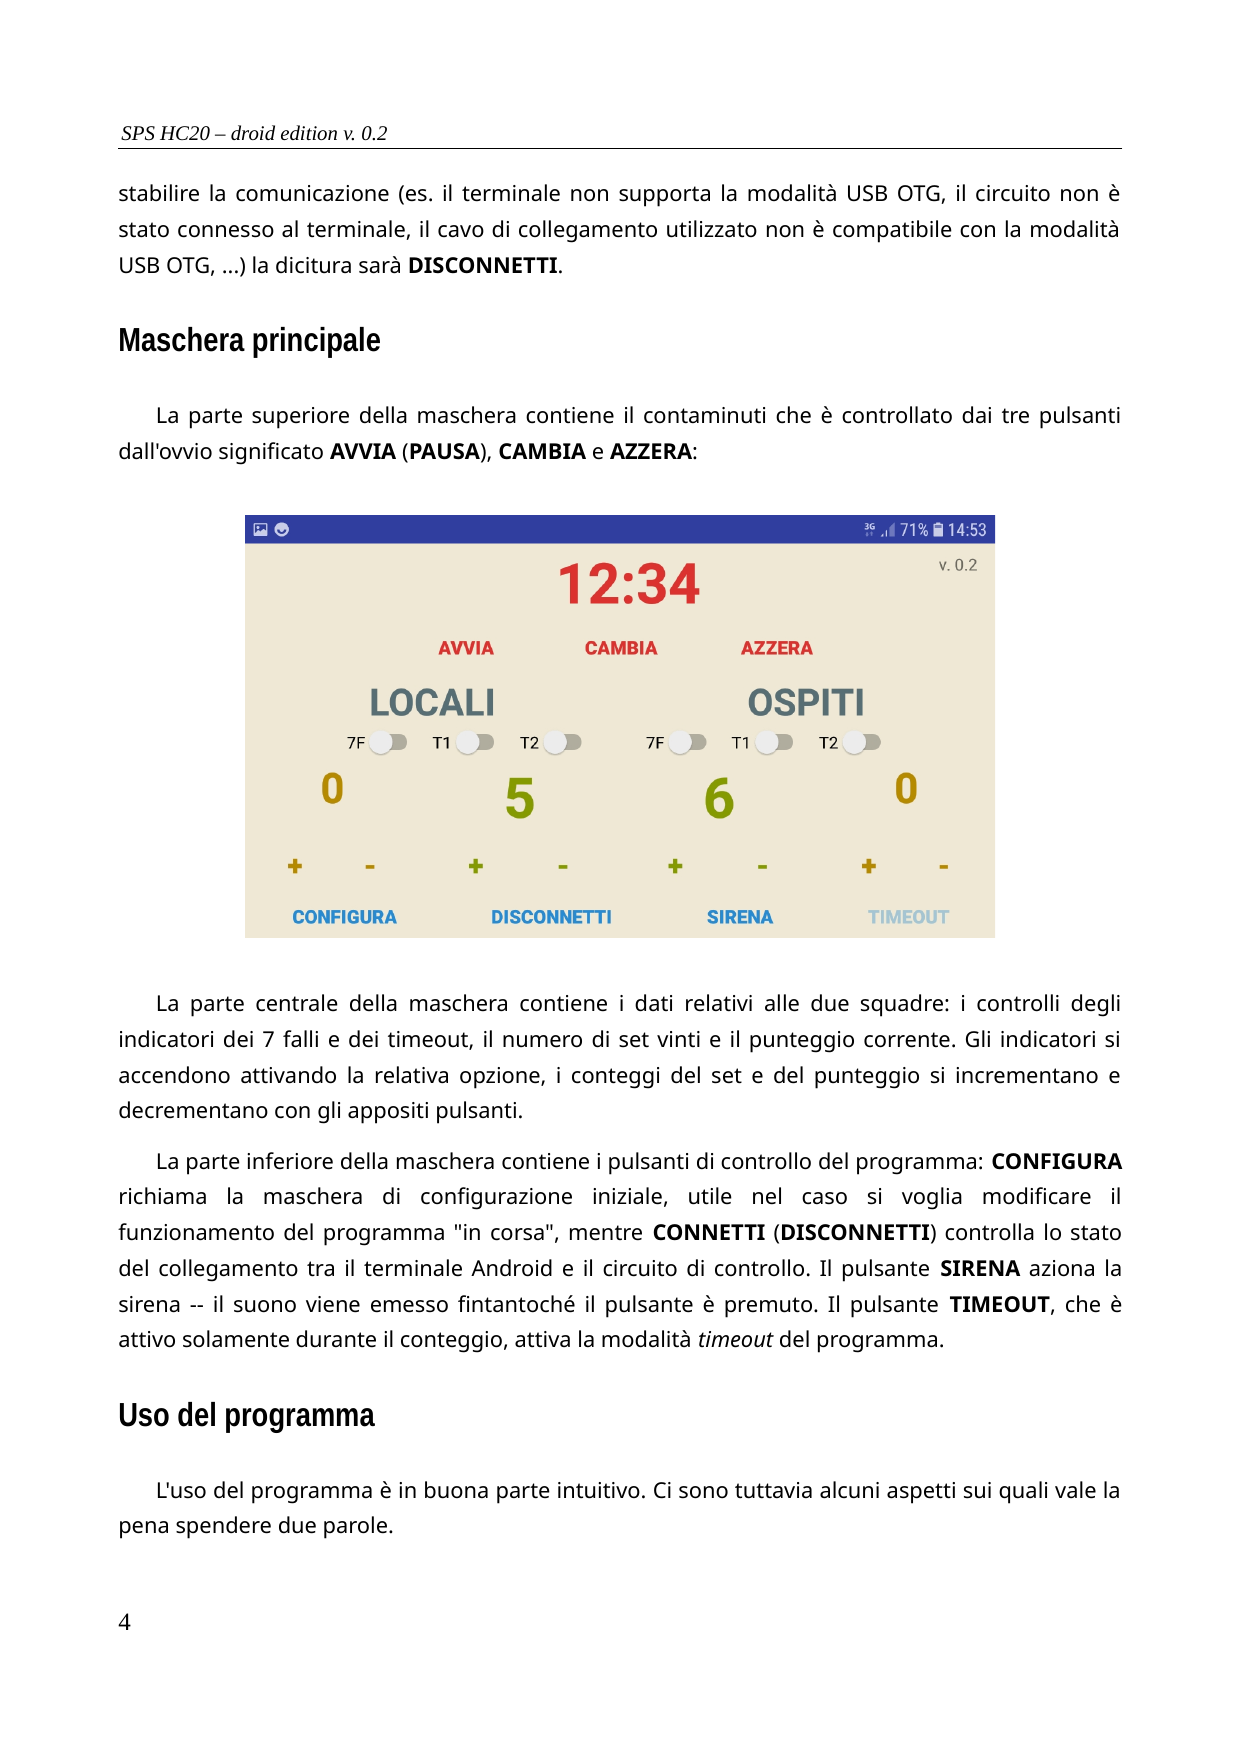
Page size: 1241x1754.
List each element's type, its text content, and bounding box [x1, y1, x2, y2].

text La parte superiore della maschera contiene il contaminuti che è controllato dai tre pulsanti dall'ovvio significato AVVIA (PAUSA), CAMBIA e AZZERA: [118, 400, 1122, 466]
text stabilire la comunicazione (es. il terminale non supporta la modalità USB OTG, il circuito non è stato connesso al terminale, il cavo di collegamento utilizzato non è compatibile con la modalità USB OTG, ...) la dicitura sarà DISCONNETTI. [118, 178, 1122, 279]
text La parte centrale della maschera contiene i dati relativi alle due squadre: i controlli degli indicatori dei 7 falli e dei timeout, il numero di set vinti e il punteggio corrente. Gli indicatori si accendono attivando la relativa opzione, i conteggi del set e del punteggio si incrementano e decrementano con gli appositi pulsanti. [118, 486, 1122, 1125]
text L'uso del programma è in buona parte intuitivo. Ci sono tuttavia alcuni aspetti sui quali vale la pena spendere due parole. [118, 1475, 1122, 1540]
picture [245, 515, 996, 938]
text La parte inferiore della maschera contiene i pulsanti di controllo del programma: CONFIGURA richiama la maschera di configurazione iniziale, utile nel caso si voglia modificare il funzionamento del programma "in corsa", mentre CONNETTI (DISCONNETTI) controlla lo stato del collegamento tra il terminale Android e il circuito di controllo. Il pulsante SIRENA aziona la sirena -- il suono viene emesso fintantoché il pulsante è premuto. Il pulsante TIMEOUT, che è attivo solamente durante il conteggio, attiva la modalità timeout del programma. [118, 1146, 1122, 1354]
subtitle Maschera principale [118, 321, 1122, 359]
subtitle Uso del programma [118, 1395, 1122, 1433]
